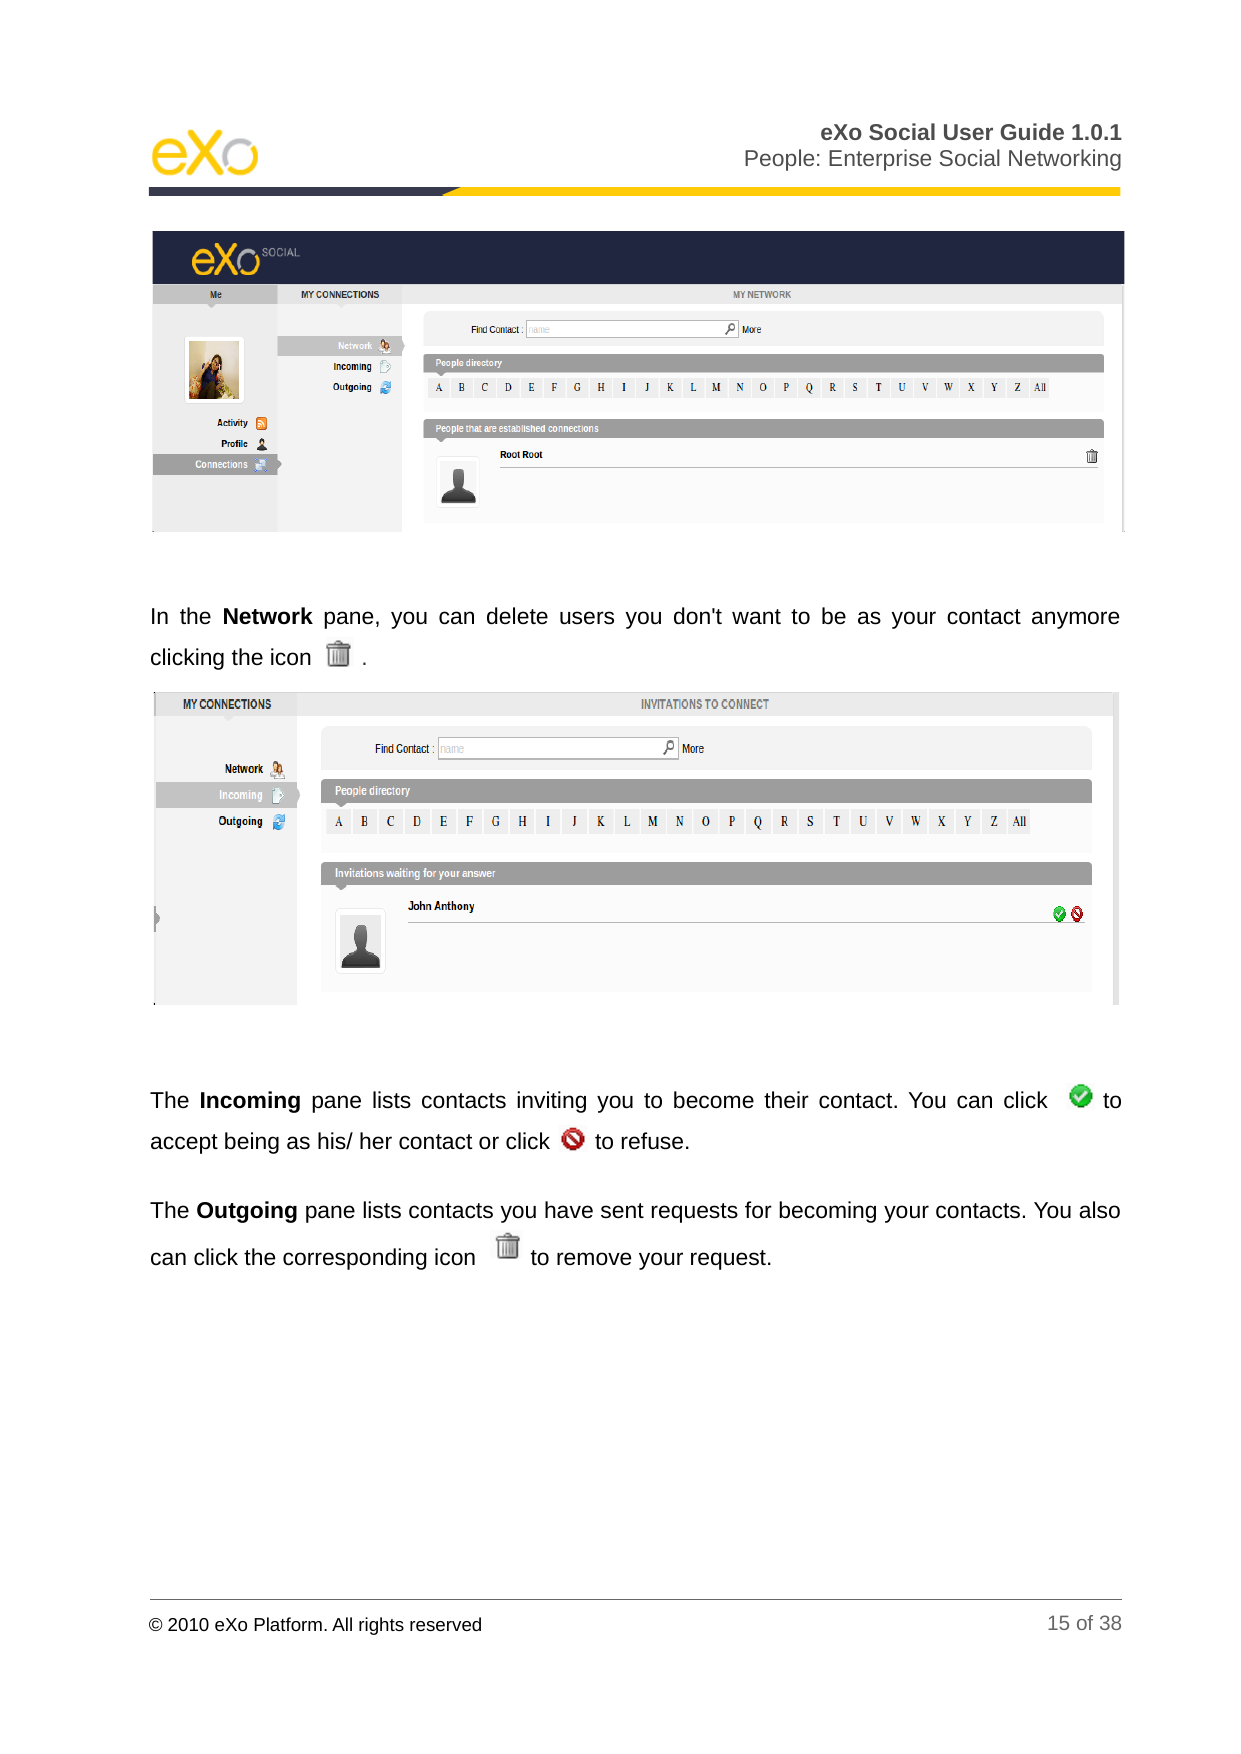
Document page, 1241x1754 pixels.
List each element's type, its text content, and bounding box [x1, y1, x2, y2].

picture [490, 1230, 523, 1262]
picture [152, 129, 259, 176]
picture [325, 637, 354, 670]
picture [152, 231, 1125, 532]
picture [148, 187, 1121, 196]
picture [153, 692, 1120, 1005]
picture [1065, 1083, 1096, 1111]
text The Incoming pane lists contacts inviting you to become their contact. You can click to accept being as his/ her contact or clickto refuse. [150, 1076, 1122, 1159]
picture [557, 1125, 588, 1152]
text In the Network pane, you can delete users you don't want to be as your contact anymore clicking the icon . [150, 603, 1122, 677]
text The Outgoing pane lists contacts you have sent requests for becoming your contacts. You also can click the corresponding icon to remove your request. [112, 1197, 1122, 1270]
